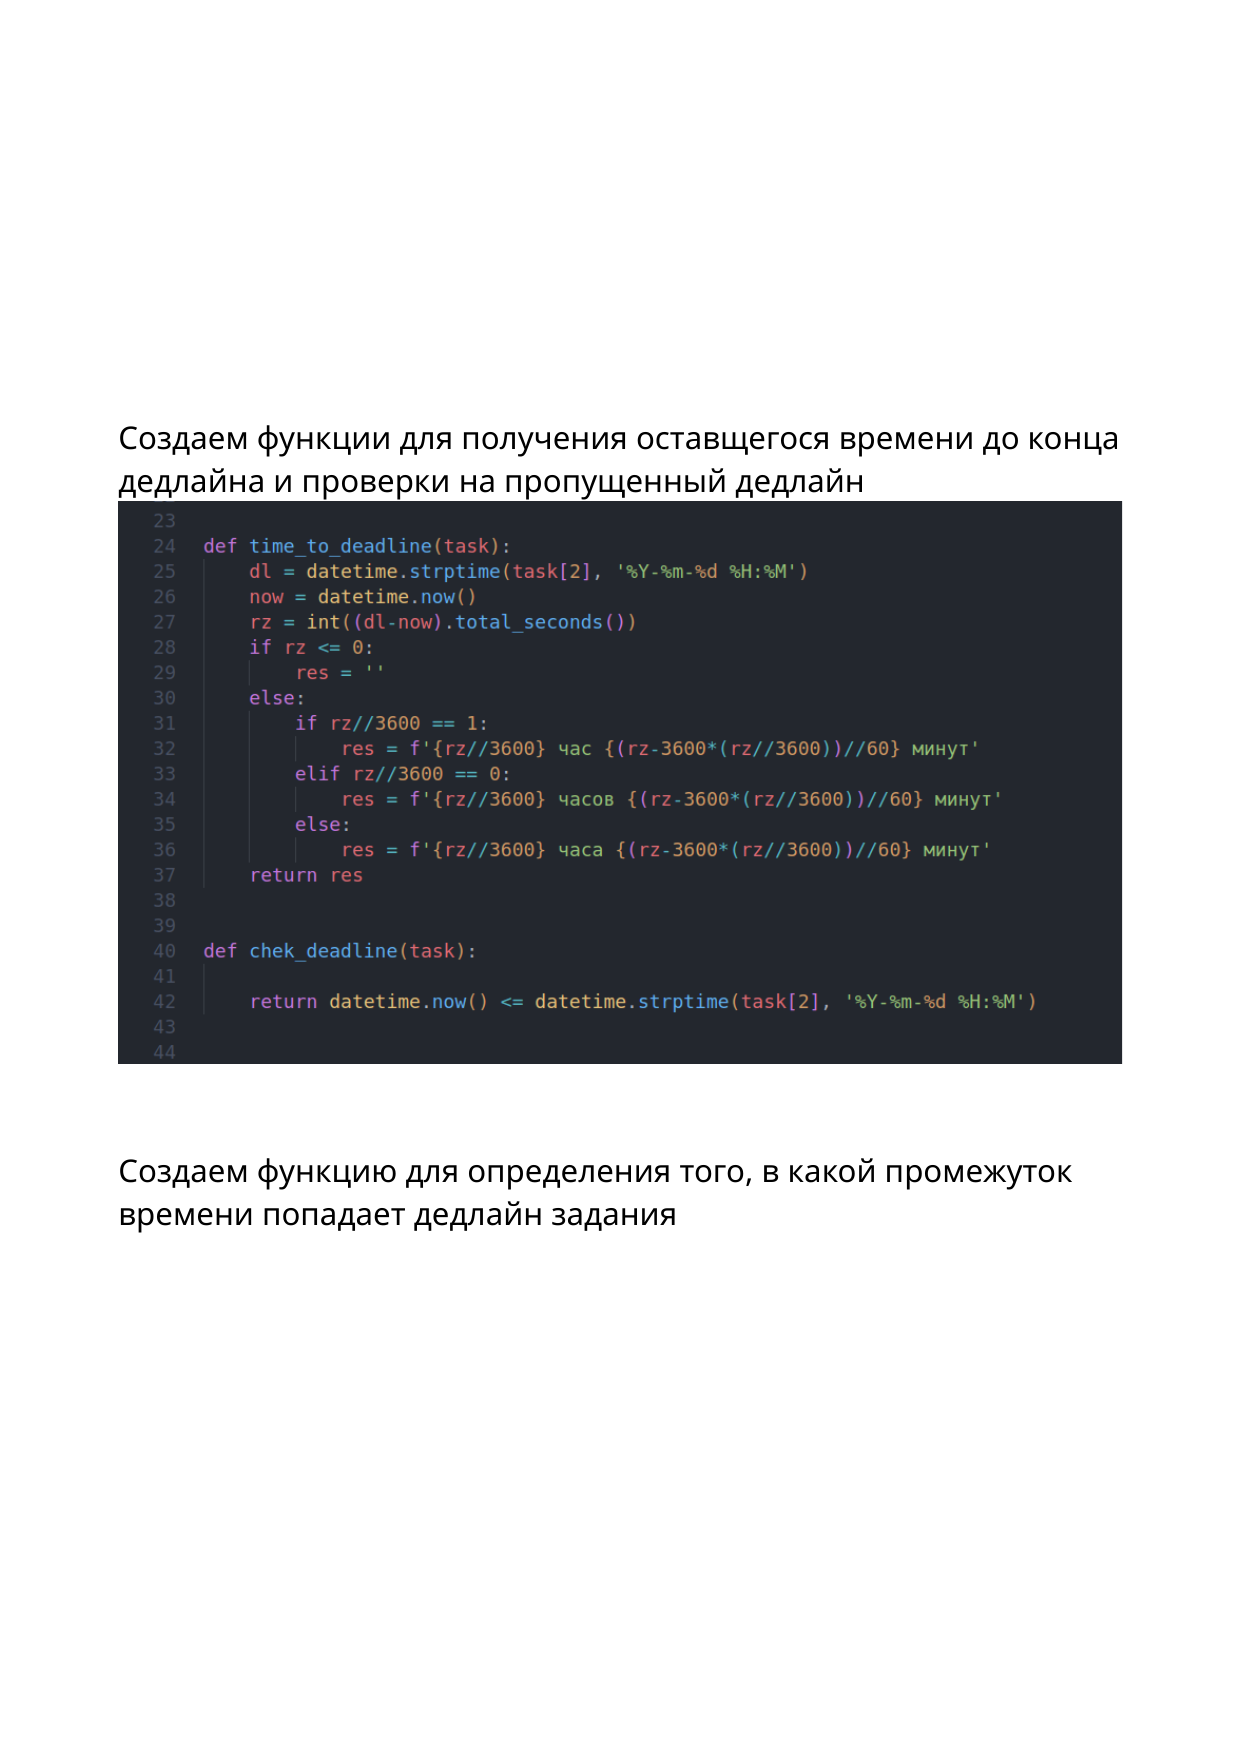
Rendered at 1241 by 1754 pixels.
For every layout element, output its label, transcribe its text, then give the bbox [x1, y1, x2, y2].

text Создаем функции для получения оставщегося времени до конца дедлайна и проверки на пропущенный дедлайн [118, 416, 1122, 501]
text Создаем функцию для определения того, в какой промежуток времени попадает дедлайн задания [118, 1149, 1122, 1234]
picture [118, 501, 1123, 1064]
